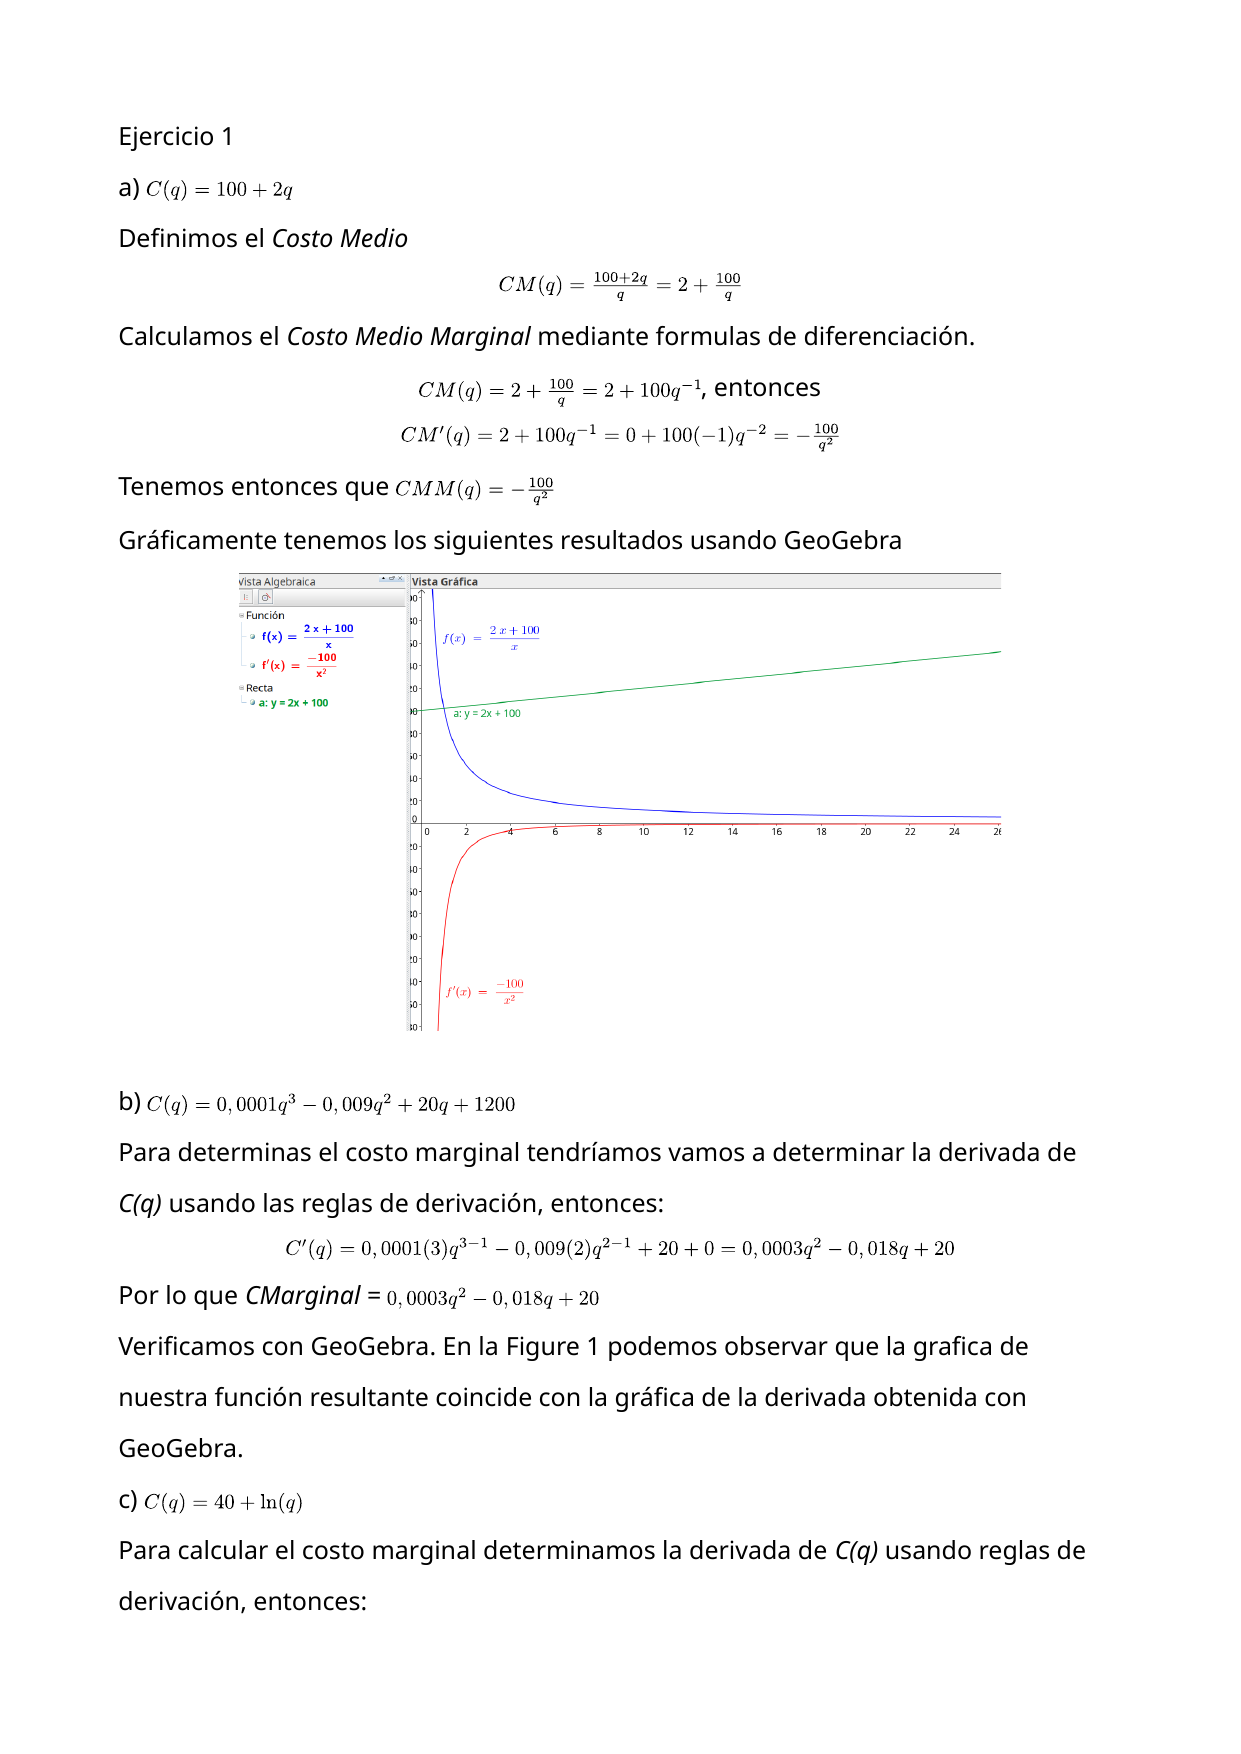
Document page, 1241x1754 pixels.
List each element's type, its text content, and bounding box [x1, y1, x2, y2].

text c) [118, 1482, 1122, 1516]
text Para determinas el costo marginal tendríamos vamos a determinar la derivada de C(q) usando las reglas de derivación, entonces: [118, 1135, 1122, 1220]
text , entonces [118, 370, 1122, 407]
text Definimos el Costo Medio [118, 220, 1122, 254]
text Verificamos con GeoGebra. En la Figure 1 podemos observar que la grafica de nuestra función resultante coincide con la gráfica de la derivada obtenida con GeoGebra. [118, 1329, 1122, 1465]
text Para calcular el costo marginal determinamos la derivada de C(q) usando reglas de derivación, entonces: [118, 1533, 1122, 1618]
text Ejercicio 1 [118, 118, 1122, 152]
text Gráficamente tenemos los siguientes resultados usando GeoGebra [118, 522, 1122, 556]
text Tenemos entonces que [118, 468, 1122, 505]
picture [239, 573, 1002, 1031]
text a) [118, 169, 1122, 203]
text Calculamos el Costo Medio Marginal mediante formulas de diferenciación. [118, 319, 1122, 353]
text Por lo que CMarginal = [118, 1278, 1122, 1312]
text b) [118, 1084, 1122, 1118]
